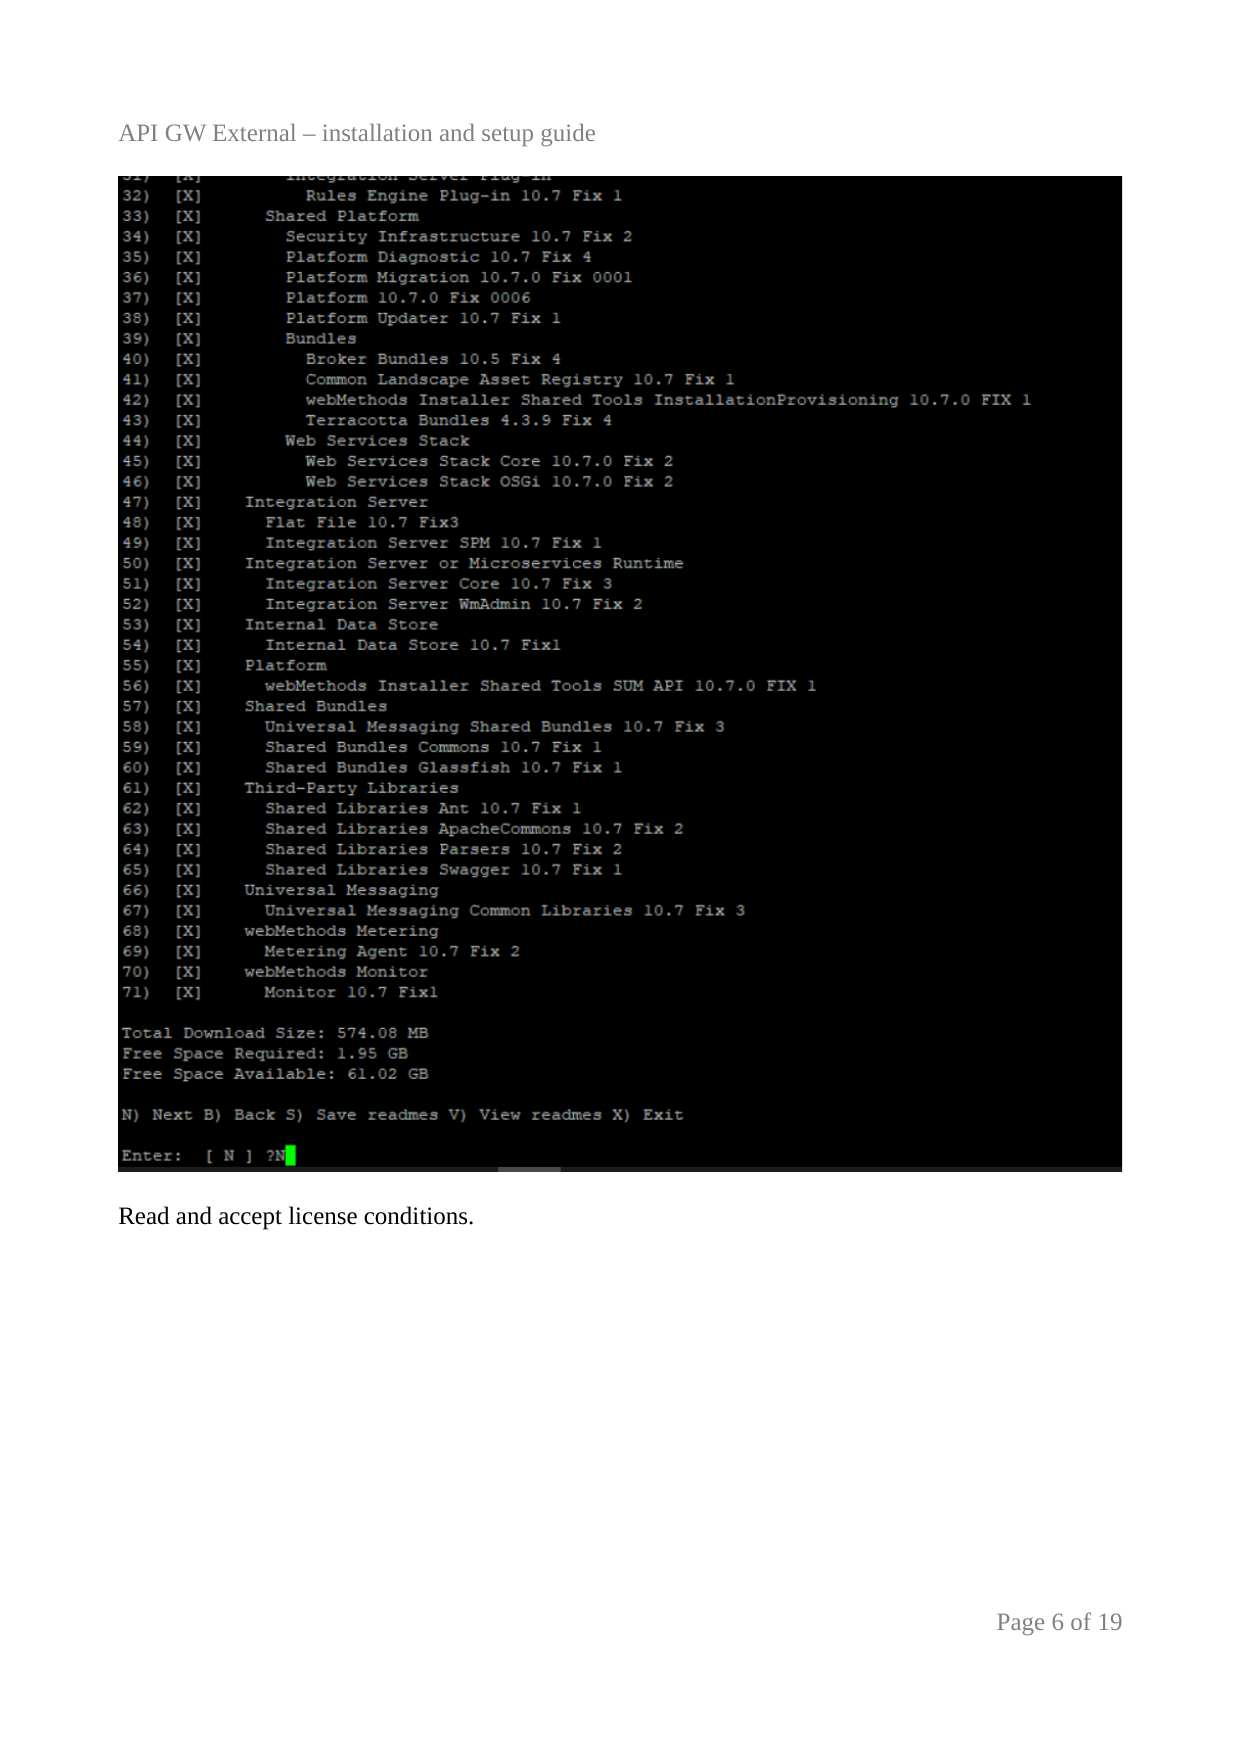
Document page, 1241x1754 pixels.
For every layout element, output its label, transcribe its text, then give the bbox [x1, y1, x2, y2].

text Read and accept license conditions. [118, 1201, 1122, 1229]
picture [118, 176, 1123, 1172]
